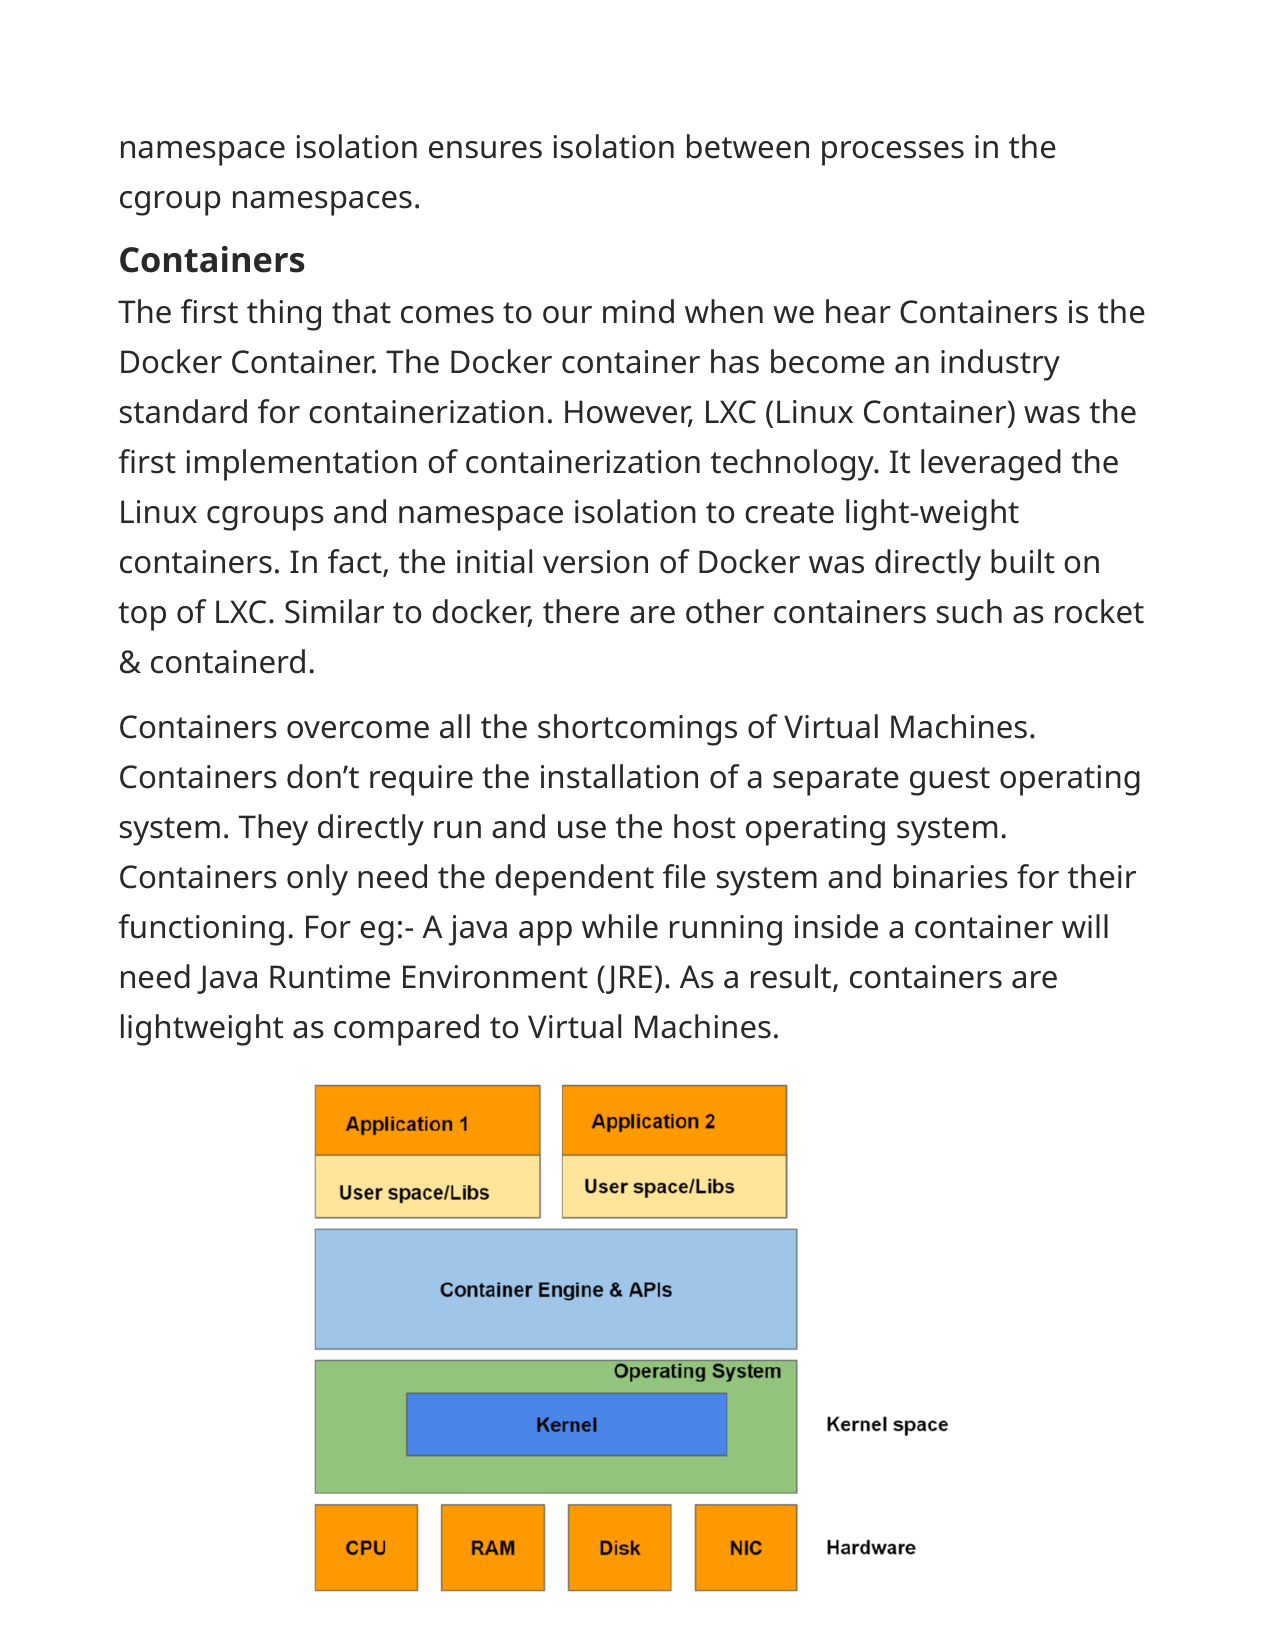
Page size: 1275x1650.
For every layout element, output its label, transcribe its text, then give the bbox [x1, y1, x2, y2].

subtitle Containers [118, 233, 1157, 283]
text Containers overcome all the shortcomings of Virtual Machines. Containers don’t require the installation of a separate guest operating system. They directly run and use the host operating system. Containers only need the dependent file system and binaries for their functioning. For eg:- A java app while running inside a container will need Java Runtime Environment (JRE). As a result, containers are lightweight as compared to Virtual Machines. [118, 697, 1157, 1047]
text The first thing that comes to our mind when we hear Containers is the Docker Container. The Docker container has become an industry standard for containerization. However, LXC (Linux Container) was the first implementation of containerization technology. It leveraged the Linux cgroups and namespace isolation to create light-weight containers. In fact, the initial version of Docker was directly built on top of LXC. Similar to docker, there are other containers such as rocket & containerd. [118, 283, 1157, 683]
text namespace isolation ensures isolation between processes in the cgroup namespaces. [118, 118, 1157, 218]
picture [302, 1061, 973, 1619]
